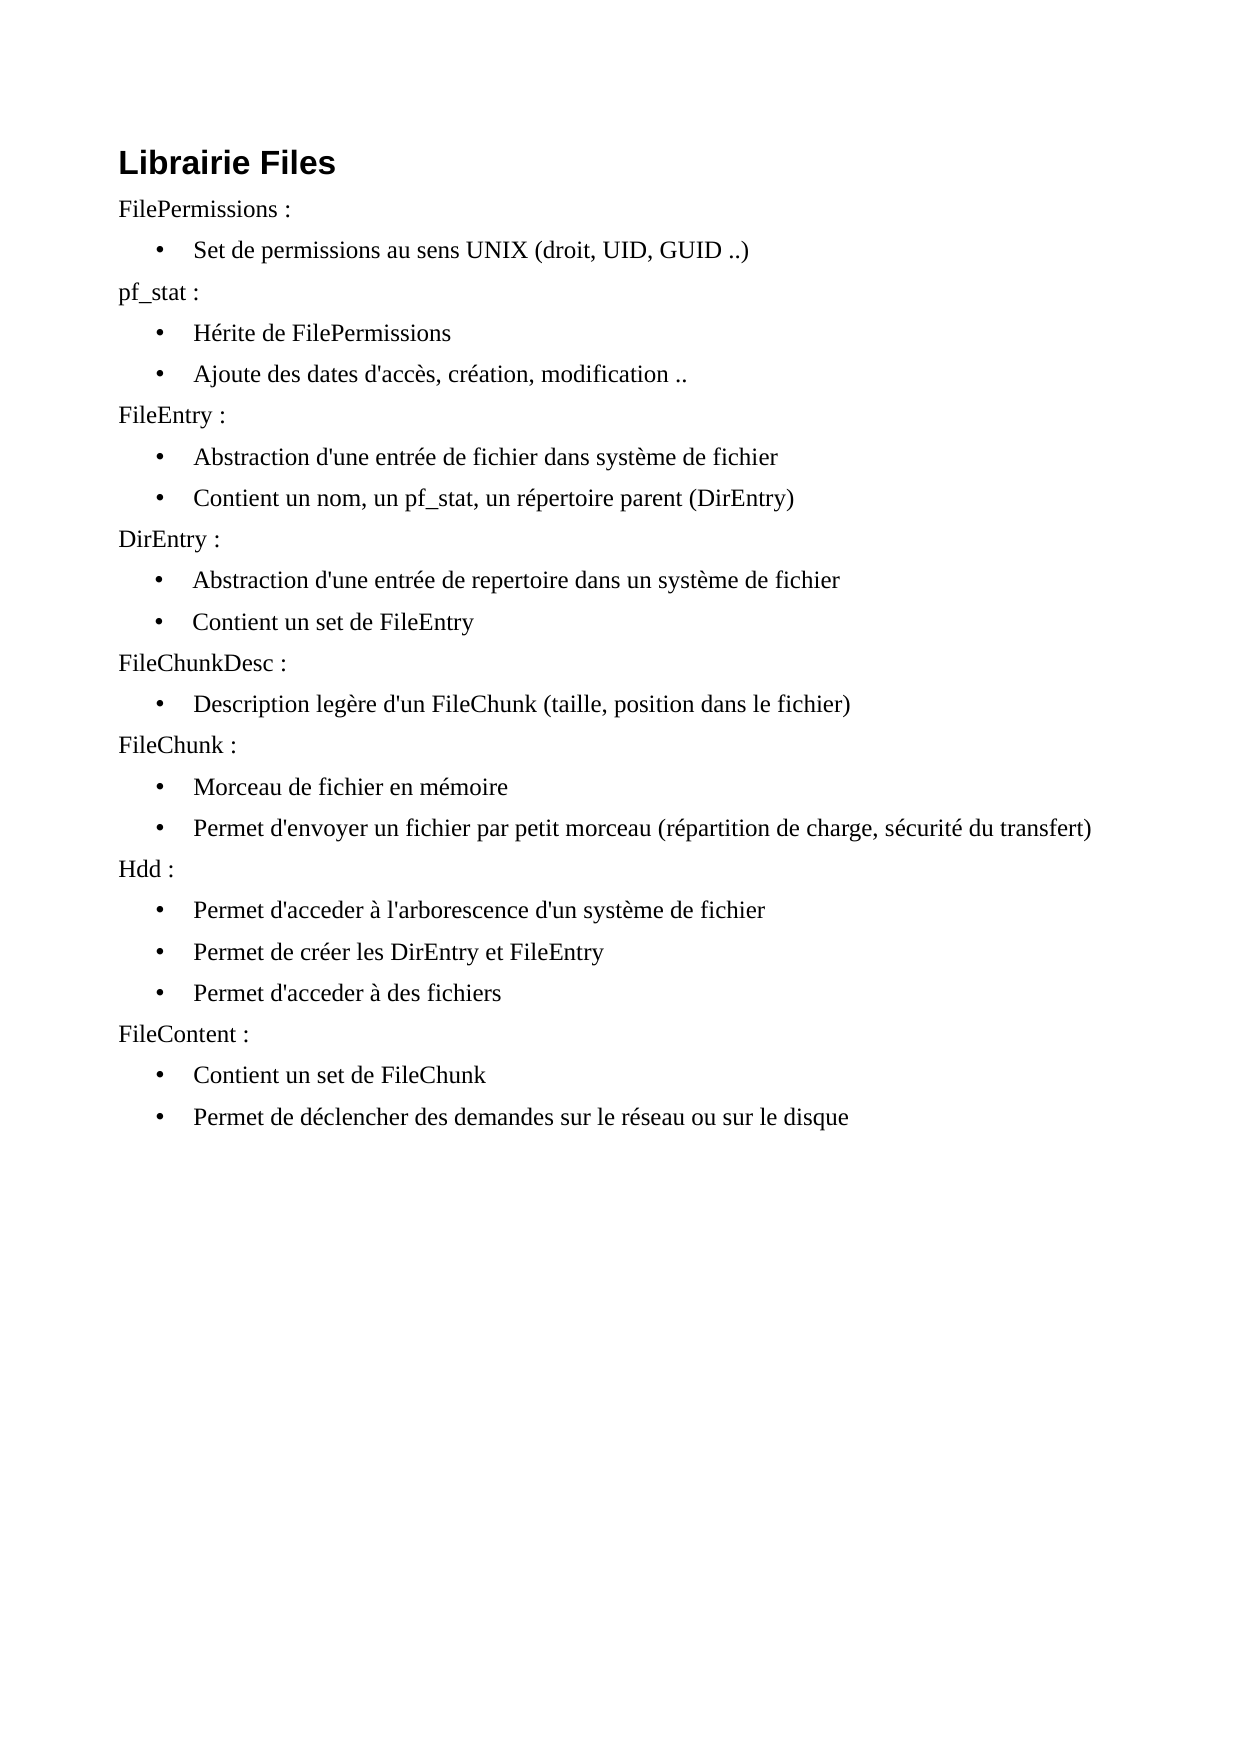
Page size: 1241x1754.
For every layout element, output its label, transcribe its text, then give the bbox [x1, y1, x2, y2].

subtitle Librairie Files [118, 143, 1122, 182]
list Abstraction d'une entrée de fichier dans système de fichier [156, 442, 1122, 471]
list Set de permissions au sens UNIX (droit, UID, GUID ..) [156, 236, 1122, 264]
list Hérite de FilePermissions [156, 318, 1122, 347]
list Permet de déclencher des demandes sur le réseau ou sur le disque [156, 1102, 1122, 1131]
list Description legère d'un FileChunk (taille, position dans le fichier) [156, 689, 1122, 718]
list Morceau de fichier en mémoire [156, 772, 1122, 801]
text DirEntry : [118, 524, 1122, 553]
text FileChunk : [118, 731, 1122, 759]
text Hdd : [118, 854, 1122, 883]
list Contient un set de FileChunk [156, 1061, 1122, 1089]
text FilePermissions : [118, 194, 1122, 223]
list Contient un nom, un pf_stat, un répertoire parent (DirEntry) [156, 483, 1122, 512]
text FileEntry : [118, 401, 1122, 429]
list Permet de créer les DirEntry et FileEntry [156, 937, 1122, 966]
text pf_stat : [118, 277, 1122, 306]
list Permet d'envoyer un fichier par petit morceau (répartition de charge, sécurité du transfert) [156, 813, 1122, 842]
list Contient un set de FileEntry [154, 607, 1122, 636]
list Ajoute des dates d'accès, création, modification .. [156, 359, 1122, 388]
text FileContent : [118, 1019, 1122, 1048]
list Permet d'acceder à l'arborescence d'un système de fichier [156, 896, 1122, 924]
list Permet d'acceder à des fichiers [156, 978, 1122, 1007]
list Abstraction d'une entrée de repertoire dans un système de fichier [154, 566, 1122, 594]
text FileChunkDesc : [118, 648, 1122, 677]
